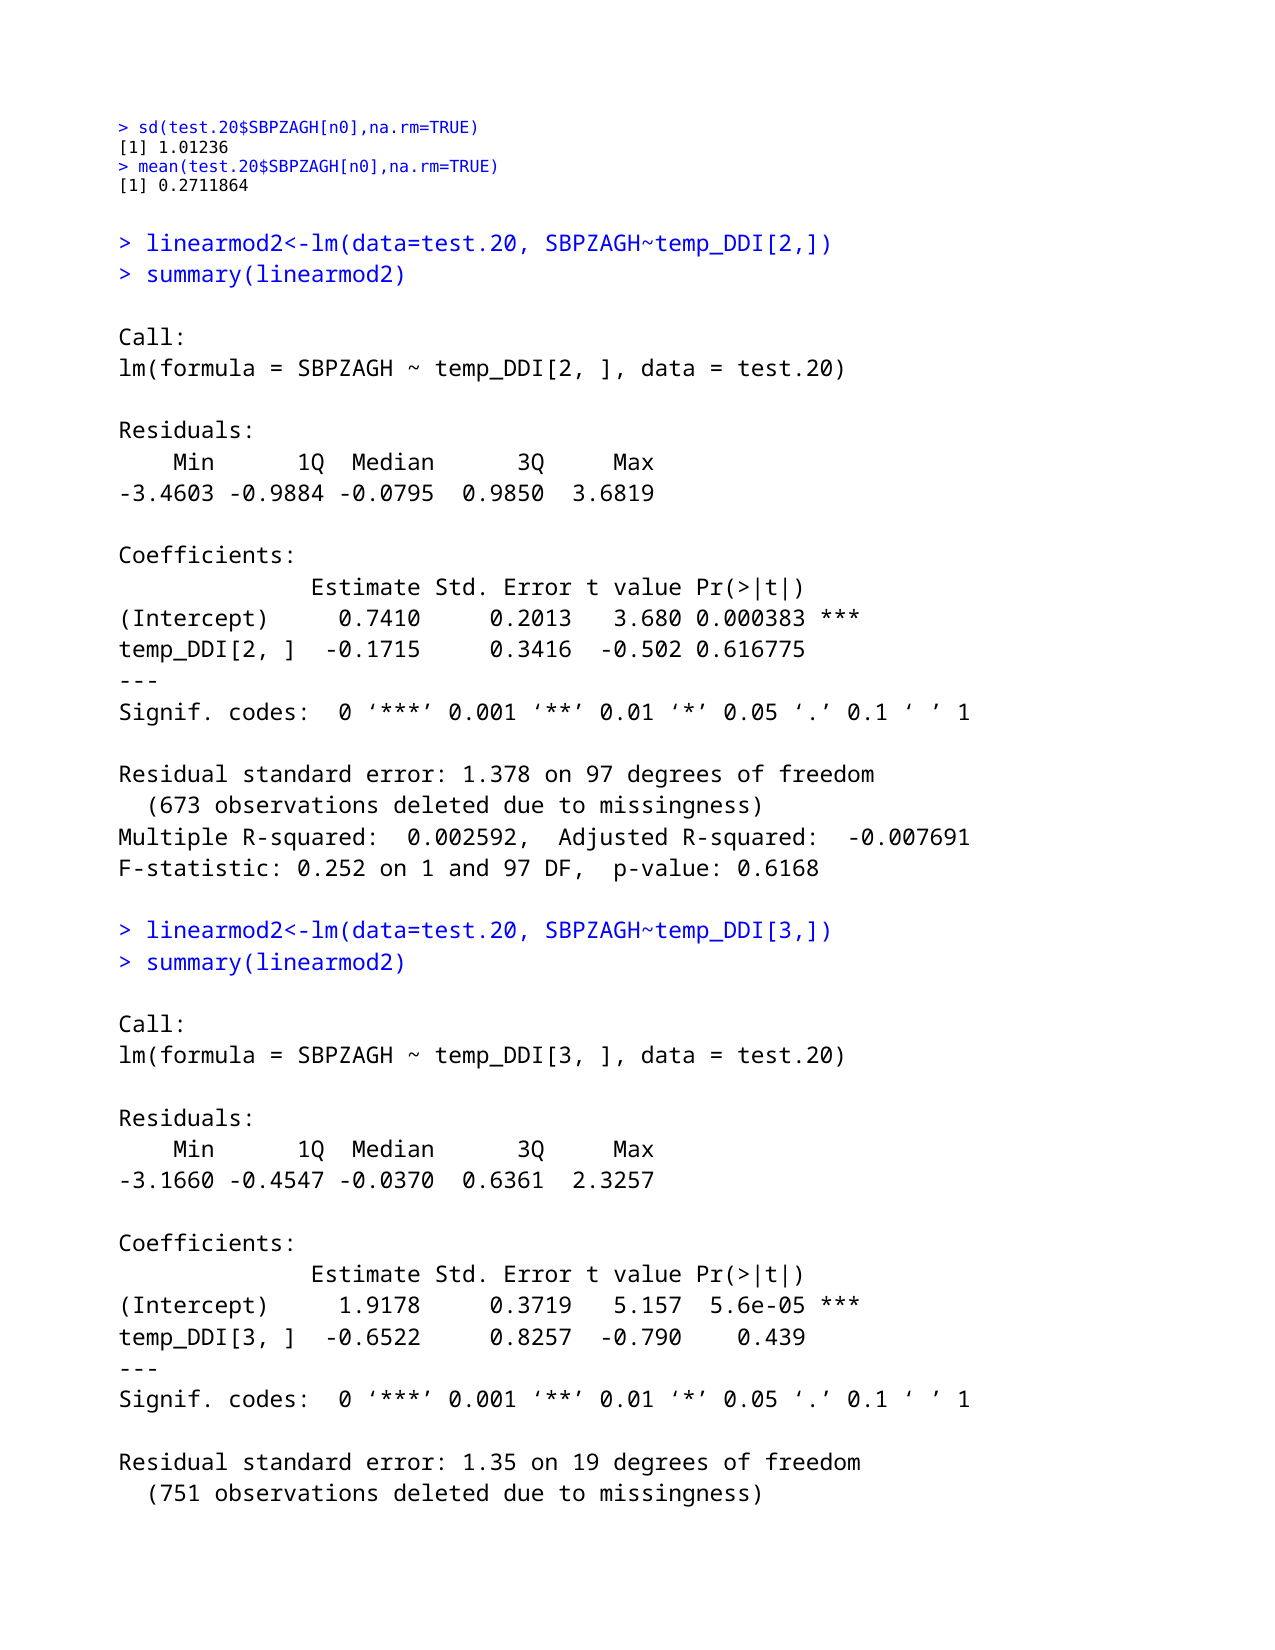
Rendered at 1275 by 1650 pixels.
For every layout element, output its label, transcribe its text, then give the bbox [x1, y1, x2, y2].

text Coefficients: [118, 1227, 1157, 1258]
text Estimate Std. Error t value Pr(>|t|) [118, 1258, 1157, 1289]
text [1] 0.2711864 [118, 176, 1157, 196]
text temp_DDI[3, ] -0.6522 0.8257 -0.790 0.439 [118, 1321, 1157, 1352]
text Coefficients: [118, 539, 1157, 571]
text (751 observations deleted due to missingness) [118, 1477, 1157, 1508]
text > mean(test.20$SBPZAGH[n0],na.rm=TRUE) [118, 157, 1157, 176]
text Min 1Q Median 3Q Max [118, 446, 1157, 477]
text Signif. codes: 0 ‘***’ 0.001 ‘**’ 0.01 ‘*’ 0.05 ‘.’ 0.1 ‘ ’ 1 [118, 1383, 1157, 1414]
text -3.4603 -0.9884 -0.0795 0.9850 3.6819 [118, 477, 1157, 508]
text --- [118, 1352, 1157, 1383]
text > sd(test.20$SBPZAGH[n0],na.rm=TRUE) [118, 118, 1157, 137]
text lm(formula = SBPZAGH ~ temp_DDI[2, ], data = test.20) [118, 352, 1157, 383]
text Call: [118, 321, 1157, 352]
text (Intercept) 1.9178 0.3719 5.157 5.6e-05 *** [118, 1289, 1157, 1321]
text -3.1660 -0.4547 -0.0370 0.6361 2.3257 [118, 1164, 1157, 1196]
text > linearmod2<-lm(data=test.20, SBPZAGH~temp_DDI[3,]) [118, 914, 1157, 946]
text Estimate Std. Error t value Pr(>|t|) [118, 571, 1157, 602]
text --- [118, 664, 1157, 696]
text Residuals: [118, 1102, 1157, 1133]
text [1] 1.01236 [118, 137, 1157, 157]
text Multiple R-squared: 0.002592, Adjusted R-squared: -0.007691 [118, 821, 1157, 852]
text Signif. codes: 0 ‘***’ 0.001 ‘**’ 0.01 ‘*’ 0.05 ‘.’ 0.1 ‘ ’ 1 [118, 696, 1157, 727]
text (Intercept) 0.7410 0.2013 3.680 0.000383 *** [118, 602, 1157, 633]
text > linearmod2<-lm(data=test.20, SBPZAGH~temp_DDI[2,]) [118, 227, 1157, 258]
text Residuals: [118, 414, 1157, 446]
text temp_DDI[2, ] -0.1715 0.3416 -0.502 0.616775 [118, 633, 1157, 664]
text Residual standard error: 1.378 on 97 degrees of freedom [118, 758, 1157, 789]
text > summary(linearmod2) [118, 258, 1157, 289]
text > summary(linearmod2) [118, 946, 1157, 977]
text (673 observations deleted due to missingness) [118, 789, 1157, 821]
text F-statistic: 0.252 on 1 and 97 DF, p-value: 0.6168 [118, 852, 1157, 883]
text Residual standard error: 1.35 on 19 degrees of freedom [118, 1446, 1157, 1477]
text lm(formula = SBPZAGH ~ temp_DDI[3, ], data = test.20) [118, 1039, 1157, 1071]
text Min 1Q Median 3Q Max [118, 1133, 1157, 1164]
text Call: [118, 1008, 1157, 1039]
